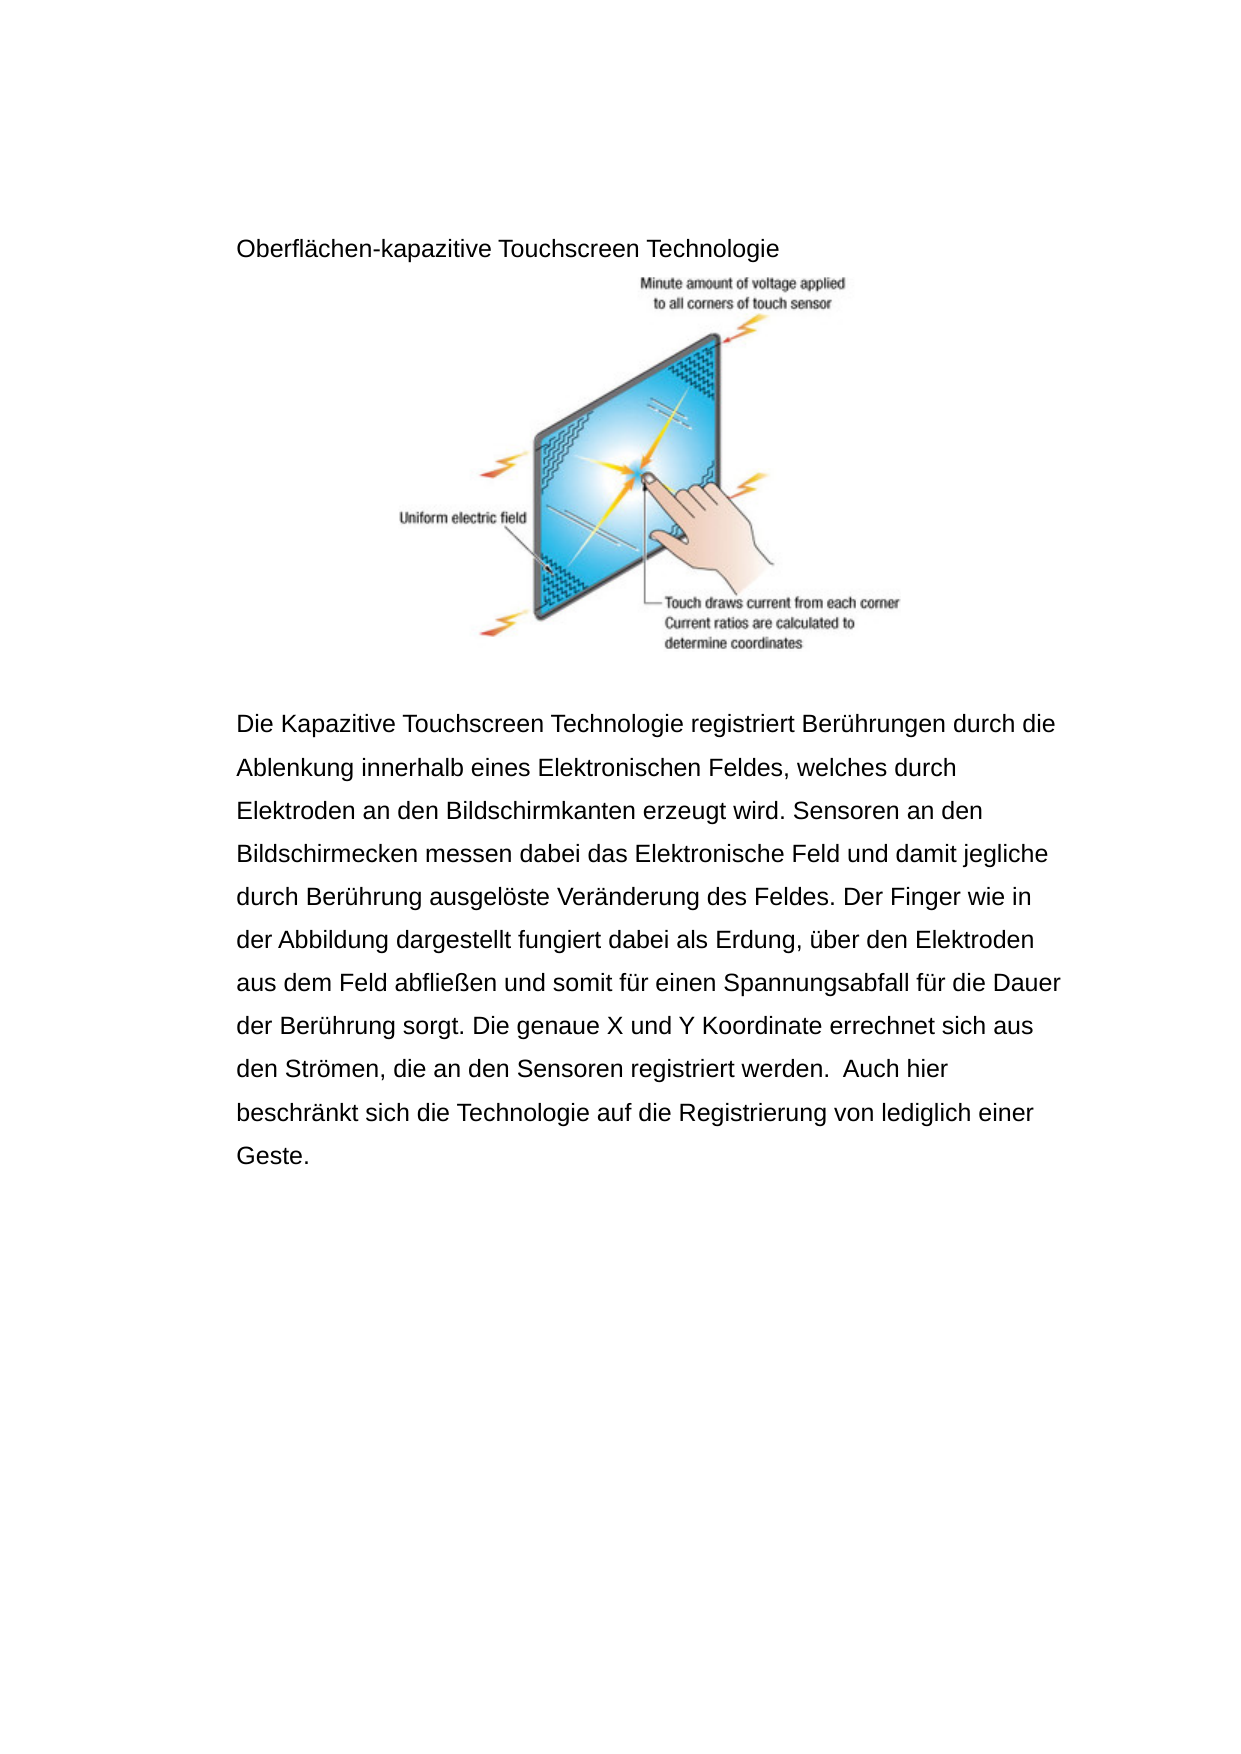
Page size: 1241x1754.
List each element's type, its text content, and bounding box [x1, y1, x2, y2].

picture [398, 277, 901, 652]
text Die Kapazitive Touchscreen Technologie registriert Berührungen durch die Ablenkung innerhalb eines Elektronischen Feldes, welches durch Elektroden an den Bildschirmkanten erzeugt wird. Sensoren an den Bildschirmecken messen dabei das Elektronische Feld und damit jegliche durch Berührung ausgelöste Veränderung des Feldes. Der Finger wie in der Abbildung dargestellt fungiert dabei als Erdung, über den Elektroden aus dem Feld abfließen und somit für einen Spannungsabfall für die Dauer der Berührung sorgt. Die genaue X und Y Koordinate errechnet sich aus den Strömen, die an den Sensoren registriert werden. Auch hier beschränkt sich die Technologie auf die Registrierung von lediglich einer Geste. [236, 709, 1063, 1169]
text Oberflächen-kapazitive Touchscreen Technologie [236, 234, 1063, 263]
